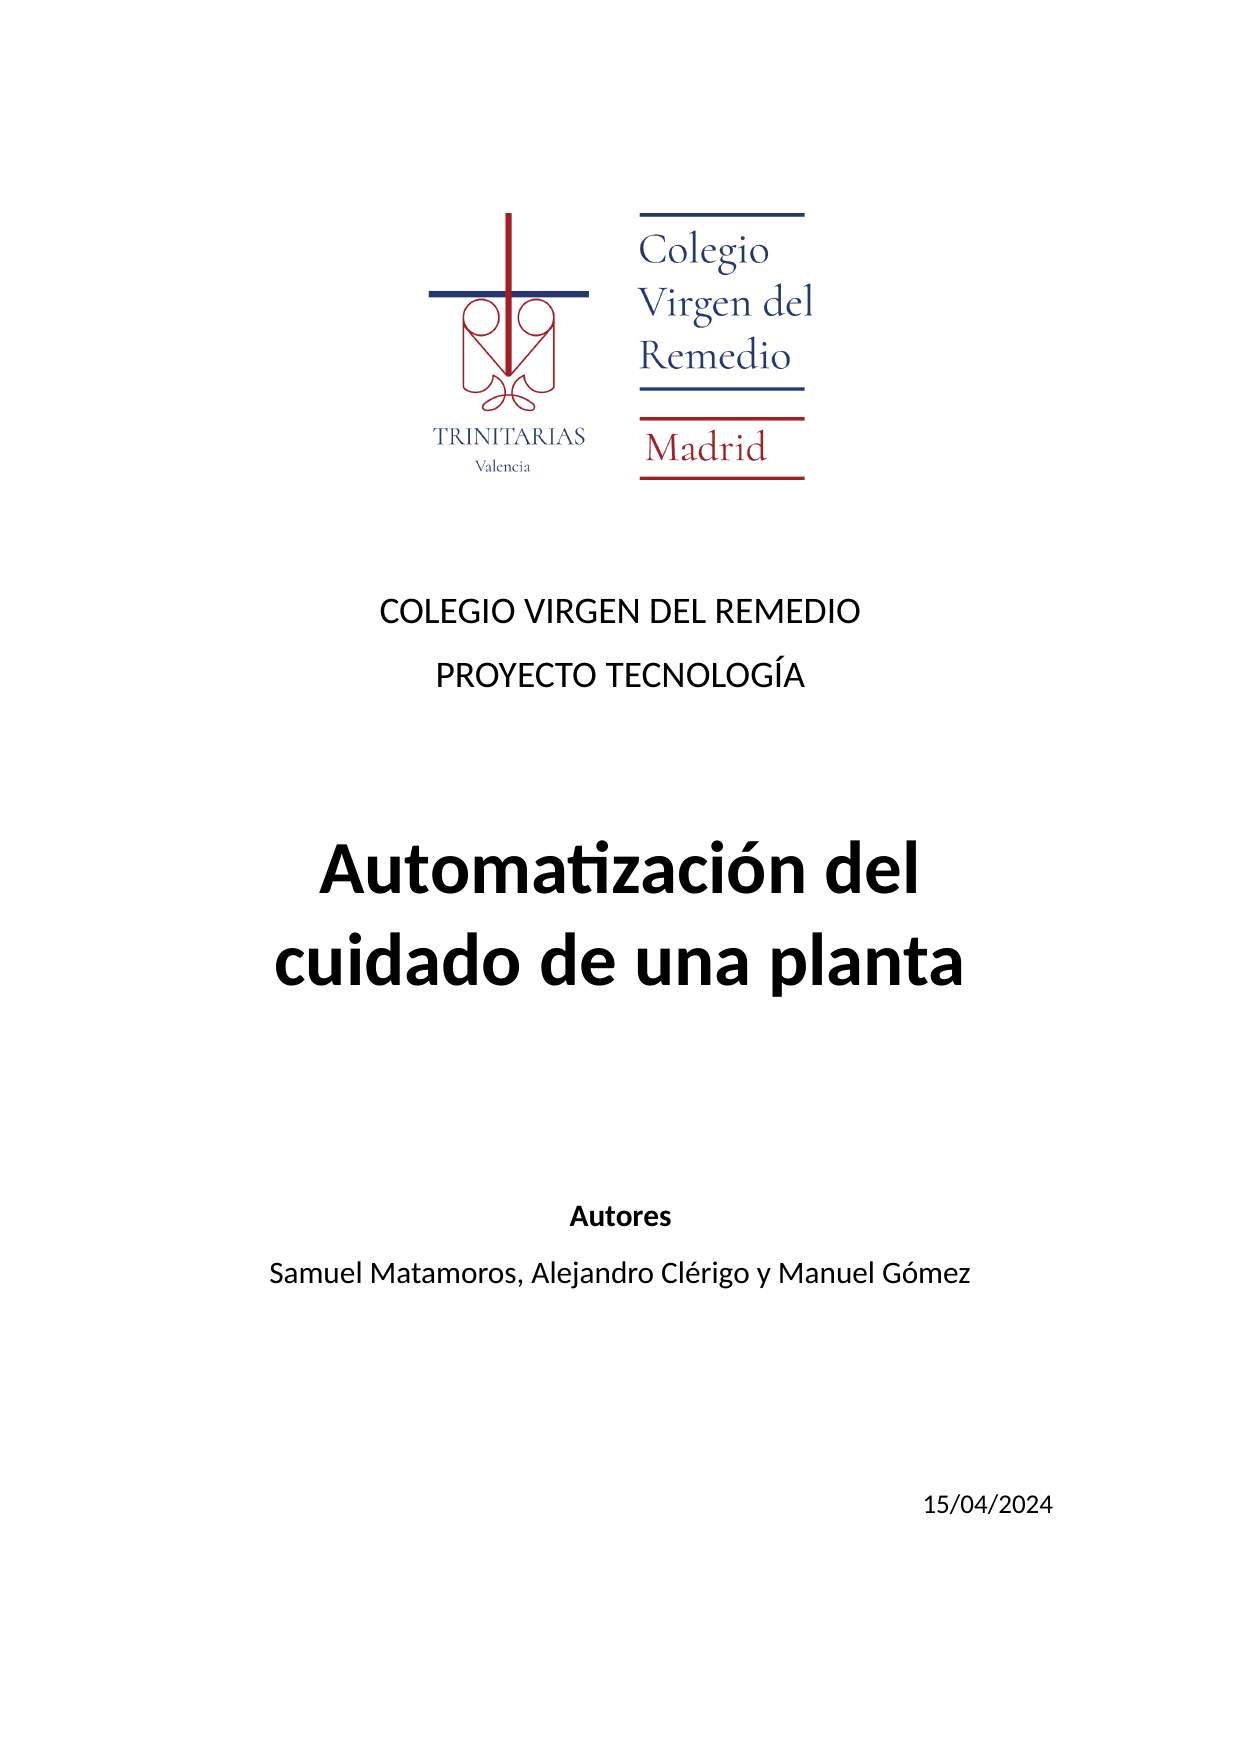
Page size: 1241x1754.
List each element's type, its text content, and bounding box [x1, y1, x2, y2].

subtitle Samuel Matamoros, Alejandro Clérigo y Manuel Gómez [187, 1253, 1053, 1291]
subtitle Autores [187, 1196, 1053, 1234]
text 15/04/2024 [187, 1488, 1053, 1521]
subtitle COLEGIO VIRGEN DEL REMEDIO [187, 587, 1053, 632]
title Automatización del cuidado de una planta [187, 821, 1053, 1004]
subtitle PROYECTO TECNOLOGÍA [187, 651, 1053, 697]
picture [428, 213, 813, 480]
